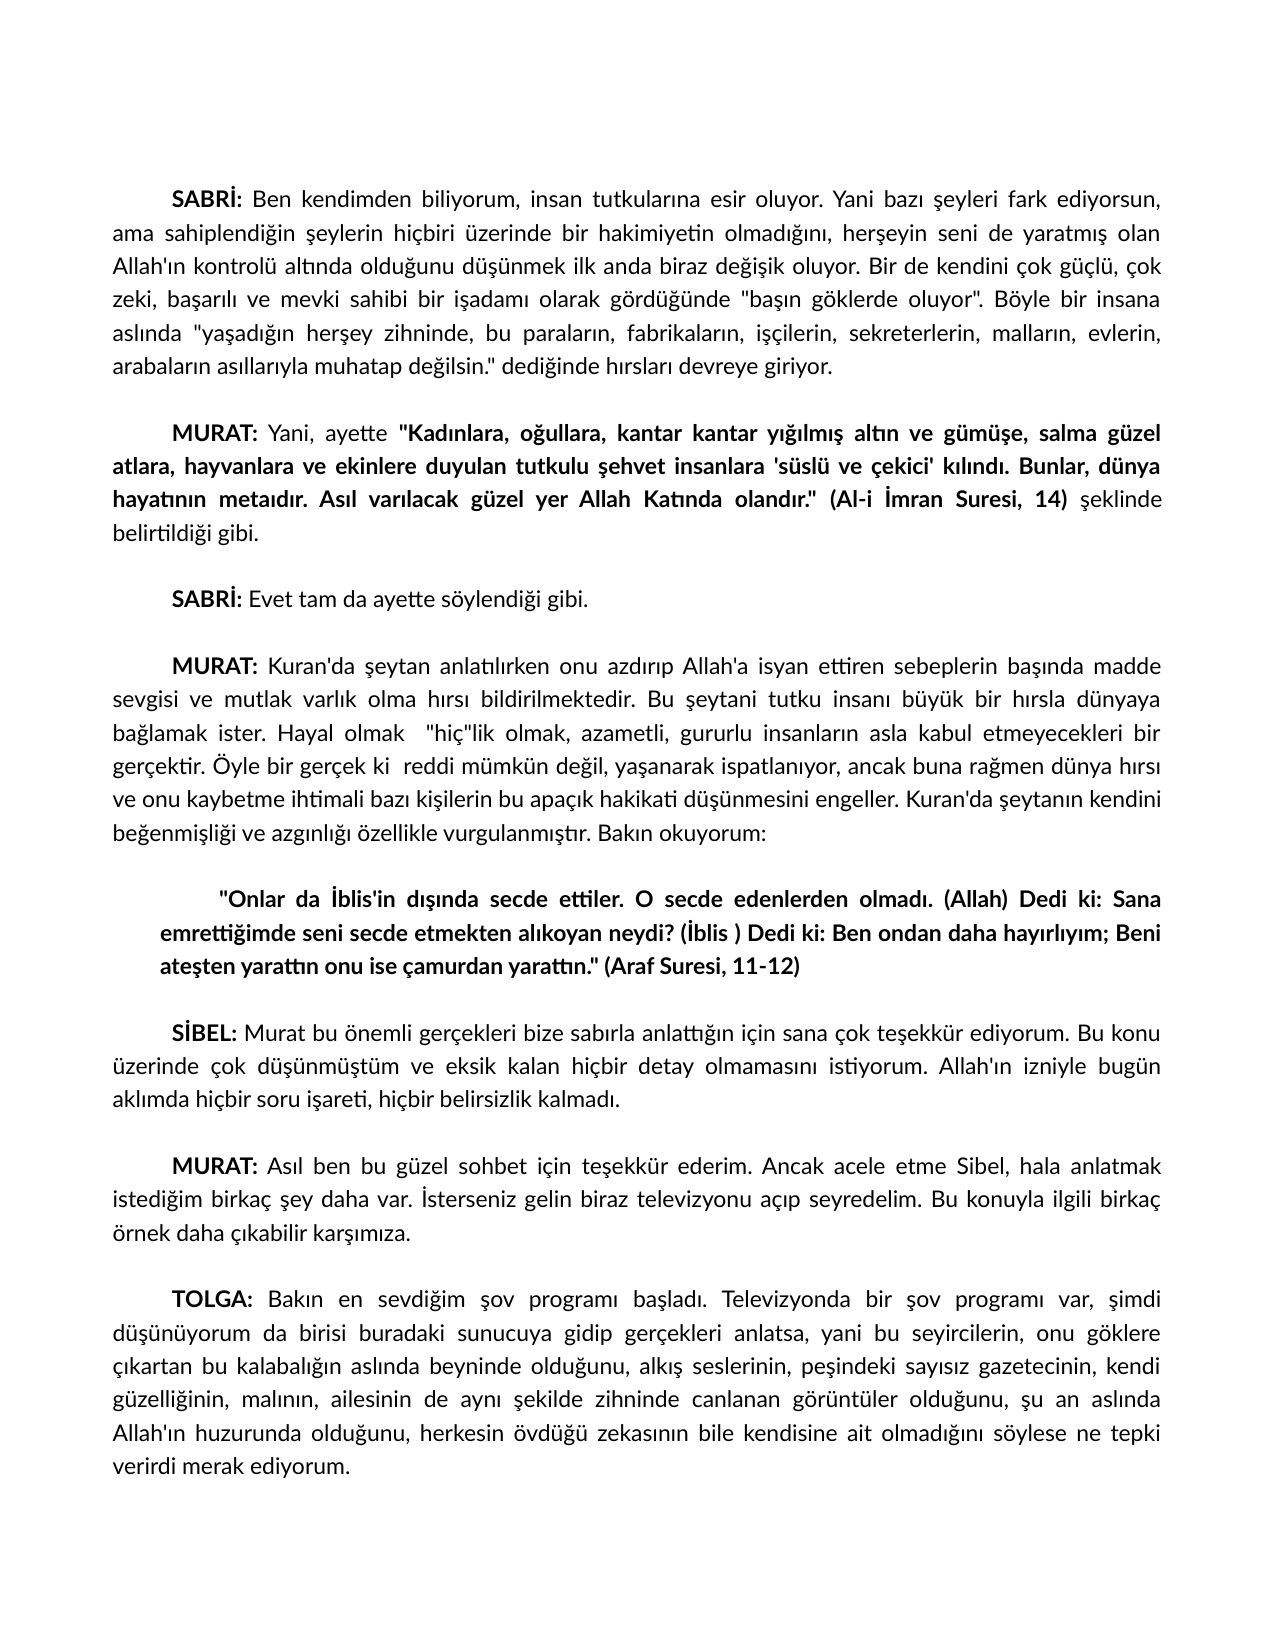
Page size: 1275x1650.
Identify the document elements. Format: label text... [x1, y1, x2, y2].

text TOLGA: Bakın en sevdiğim şov programı başladı. Televizyonda bir şov programı var, şimdi düşünüyorum da birisi buradaki sunucuya gidip gerçekleri anlatsa, yani bu seyircilerin, onu göklere çıkartan bu kalabalığın aslında beyninde olduğunu, alkış seslerinin, peşindeki sayısız gazetecinin, kendi güzelliğinin, malının, ailesinin de aynı şekilde zihninde canlanan görüntüler olduğunu, şu an aslında Allah'ın huzurunda olduğunu, herkesin övdüğü zekasının bile kendisine ait olmadığını söylese ne tepki verirdi merak ediyorum. [112, 1281, 1162, 1481]
text SABRİ: Evet tam da ayette söylendiği gibi. [112, 581, 1162, 614]
text SİBEL: Murat bu önemli gerçekleri bize sabırla anlattığın için sana çok teşekkür ediyorum. Bu konu üzerinde çok düşünmüştüm ve eksik kalan hiçbir detay olmamasını istiyorum. Allah'ın izniyle bugün aklımda hiçbir soru işareti, hiçbir belirsizlik kalmadı. [112, 1014, 1162, 1114]
text "Onlar da İblis'in dışında secde ettiler. O secde edenlerden olmadı. (Allah) Dedi ki: Sana emrettiğimde seni secde etmekten alıkoyan neydi? (İblis ) Dedi ki: Ben ondan daha hayırlıyım; Beni ateşten yarattın onu ise çamurdan yarattın." (Araf Suresi, 11-12) [160, 881, 1162, 981]
text MURAT: Asıl ben bu güzel sohbet için teşekkür ederim. Ancak acele etme Sibel, hala anlatmak istediğim birkaç şey daha var. İsterseniz gelin biraz televizyonu açıp seyredelim. Bu konuyla ilgili birkaç örnek daha çıkabilir karşımıza. [112, 1148, 1162, 1248]
text MURAT: Kuran'da şeytan anlatılırken onu azdırıp Allah'a isyan ettiren sebeplerin başında madde sevgisi ve mutlak varlık olma hırsı bildirilmektedir. Bu şeytani tutku insanı büyük bir hırsla dünyaya bağlamak ister. Hayal olmak "hiç"lik olmak, azametli, gururlu insanların asla kabul etmeyecekleri bir gerçektir. Öyle bir gerçek ki reddi mümkün değil, yaşanarak ispatlanıyor, ancak buna rağmen dünya hırsı ve onu kaybetme ihtimali bazı kişilerin bu apaçık hakikati düşünmesini engeller. Kuran'da şeytanın kendini beğenmişliği ve azgınlığı özellikle vurgulanmıştır. Bakın okuyorum: [112, 648, 1162, 848]
text SABRİ: Ben kendimden biliyorum, insan tutkularına esir oluyor. Yani bazı şeyleri fark ediyorsun, ama sahiplendiğin şeylerin hiçbiri üzerinde bir hakimiyetin olmadığını, herşeyin seni de yaratmış olan Allah'ın kontrolü altında olduğunu düşünmek ilk anda biraz değişik oluyor. Bir de kendini çok güçlü, çok zeki, başarılı ve mevki sahibi bir işadamı olarak gördüğünde "başın göklerde oluyor". Böyle bir insana aslında "yaşadığın herşey zihninde, bu paraların, fabrikaların, işçilerin, sekreterlerin, malların, evlerin, arabaların asıllarıyla muhatap değilsin." dediğinde hırsları devreye giriyor. [112, 181, 1162, 381]
text MURAT: Yani, ayette "Kadınlara, oğullara, kantar kantar yığılmış altın ve gümüşe, salma güzel atlara, hayvanlara ve ekinlere duyulan tutkulu şehvet insanlara 'süslü ve çekici' kılındı. Bunlar, dünya hayatının metaıdır. Asıl varılacak güzel yer Allah Katında olandır." (Al-i İmran Suresi, 14) şeklinde belirtildiği gibi. [112, 414, 1162, 548]
